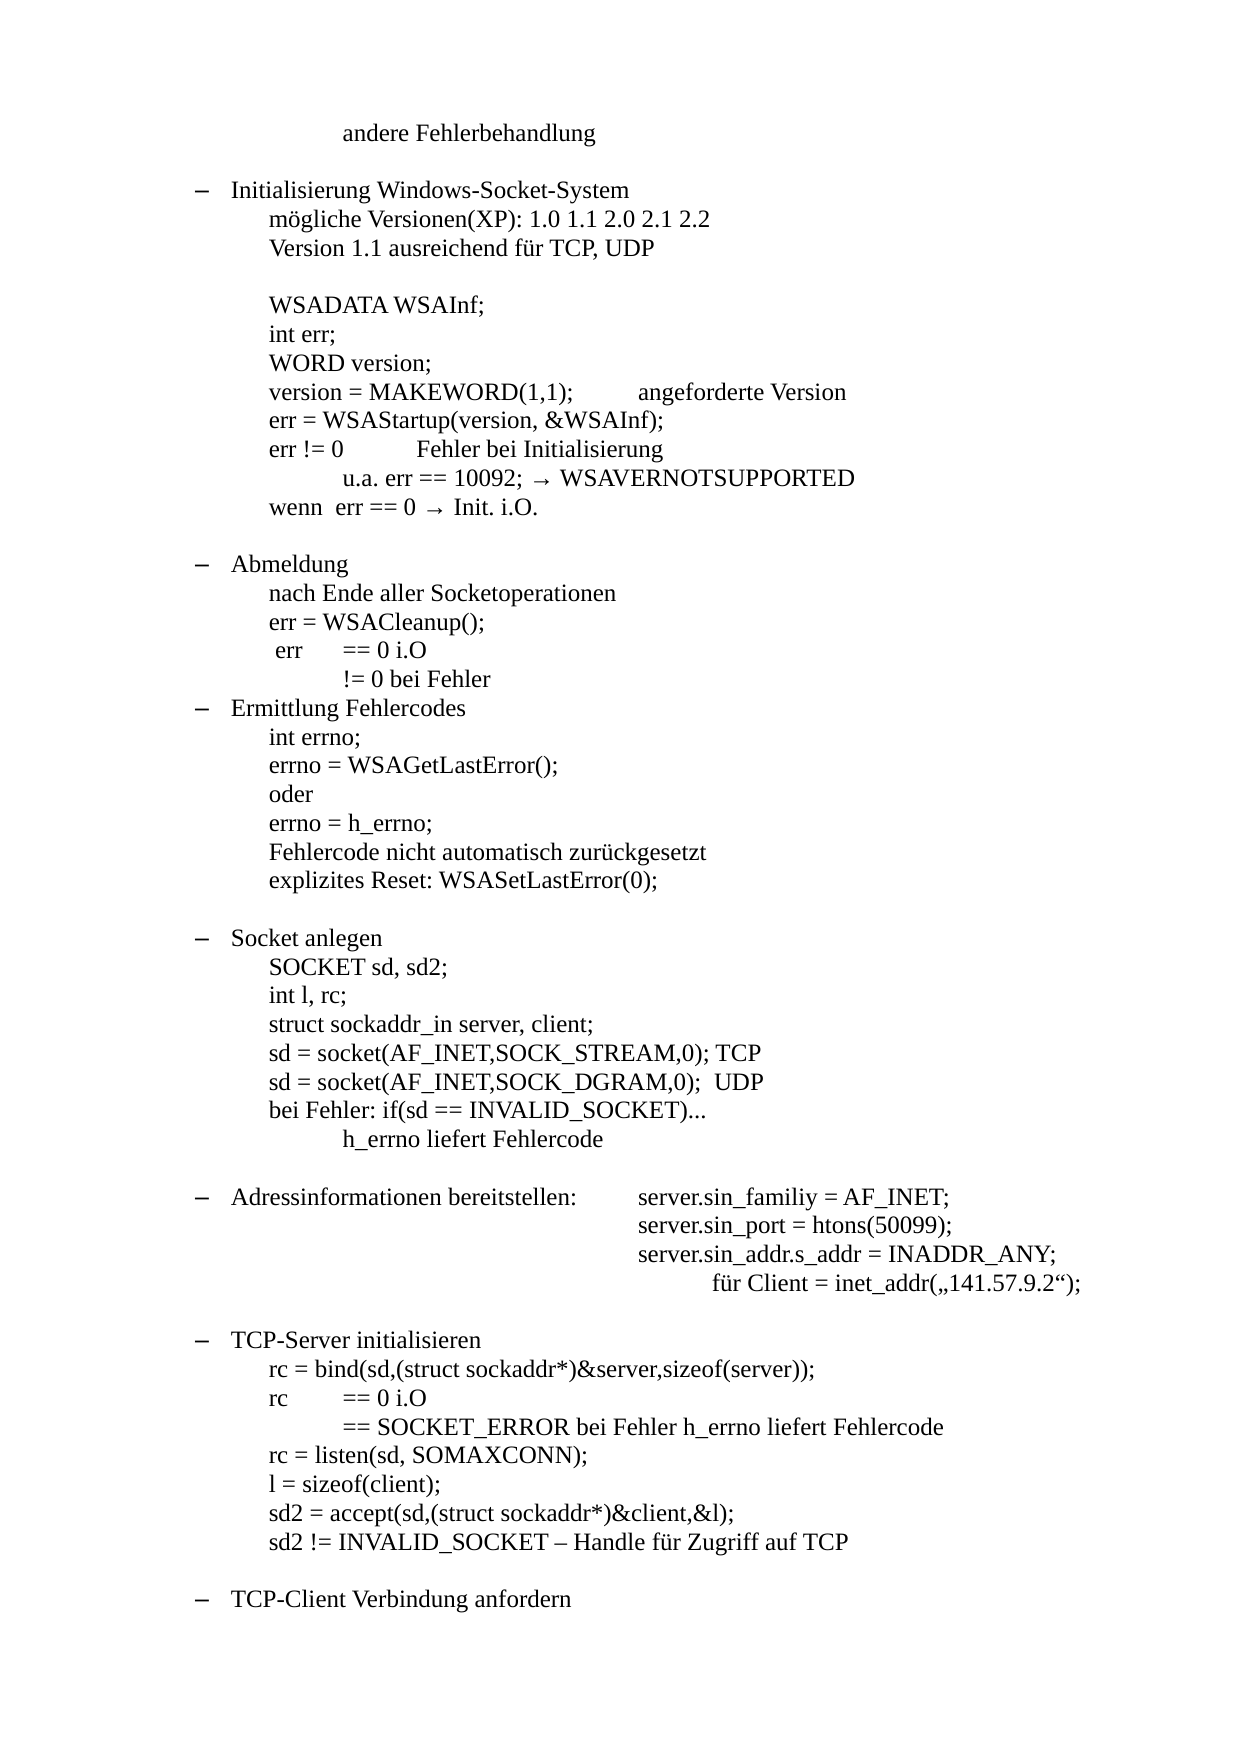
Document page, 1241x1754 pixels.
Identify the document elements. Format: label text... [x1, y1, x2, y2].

text int errno; [195, 722, 1122, 751]
text wenn err == 0 → Init. i.O. [195, 492, 1122, 521]
list Abmeldung [195, 549, 1122, 578]
text SOCKET sd, sd2; [195, 952, 1122, 981]
text err = WSACleanup(); [195, 607, 1122, 636]
text sd2 = accept(sd,(struct sockaddr*)&client,&l); [195, 1498, 1122, 1527]
text != 0 bei Fehler [195, 664, 1122, 693]
text err == 0 i.O [195, 636, 1122, 664]
text version = MAKEWORD(1,1); angeforderte Version [195, 377, 1122, 406]
text struct sockaddr_in server, client; [195, 1009, 1122, 1038]
text int err; [195, 319, 1122, 348]
text == SOCKET_ERROR bei Fehler h_errno liefert Fehlercode [195, 1412, 1122, 1441]
text WORD version; [195, 348, 1122, 377]
text int l, rc; [195, 981, 1122, 1009]
list Initialisierung Windows-Socket-System [195, 176, 1122, 204]
text sd = socket(AF_INET,SOCK_STREAM,0); TCP [195, 1038, 1122, 1067]
text l = sizeof(client); [195, 1469, 1122, 1498]
text andere Fehlerbehandlung [195, 118, 1122, 147]
text rc = bind(sd,(struct sockaddr*)&server,sizeof(server)); [195, 1354, 1122, 1383]
text sd = socket(AF_INET,SOCK_DGRAM,0); UDP [195, 1067, 1122, 1096]
text rc == 0 i.O [195, 1383, 1122, 1412]
text oder [195, 779, 1122, 808]
text rc = listen(sd, SOMAXCONN); [195, 1441, 1122, 1469]
text Version 1.1 ausreichend für TCP, UDP [195, 233, 1122, 262]
list TCP-Client Verbindung anfordern [195, 1584, 1122, 1613]
text mögliche Versionen(XP): 1.0 1.1 2.0 2.1 2.2 [195, 204, 1122, 233]
list TCP-Server initialisieren [195, 1326, 1122, 1354]
text explizites Reset: WSASetLastError(0); [195, 866, 1122, 894]
text errno = h_errno; [195, 808, 1122, 837]
text sd2 != INVALID_SOCKET – Handle für Zugriff auf TCP [195, 1527, 1122, 1556]
text für Client = inet_addr(„141.57.9.2“); [195, 1268, 1122, 1297]
list Socket anlegen [195, 923, 1122, 952]
text errno = WSAGetLastError(); [195, 751, 1122, 779]
text bei Fehler: if(sd == INVALID_SOCKET)... [195, 1096, 1122, 1124]
text server.sin_port = htons(50099); [195, 1211, 1122, 1239]
text server.sin_addr.s_addr = INADDR_ANY; [195, 1239, 1122, 1268]
text nach Ende aller Socketoperationen [195, 578, 1122, 607]
text err = WSAStartup(version, &WSAInf); [195, 406, 1122, 434]
text WSADATA WSAInf; [195, 291, 1122, 319]
text Fehlercode nicht automatisch zurückgesetzt [195, 837, 1122, 866]
text h_errno liefert Fehlercode [195, 1124, 1122, 1153]
list Adressinformationen bereitstellen: server.sin_familiy = AF_INET; [195, 1182, 1122, 1211]
list Ermittlung Fehlercodes [195, 693, 1122, 722]
text err != 0 Fehler bei Initialisierung [195, 434, 1122, 463]
text u.a. err == 10092; → WSAVERNOTSUPPORTED [195, 463, 1122, 492]
